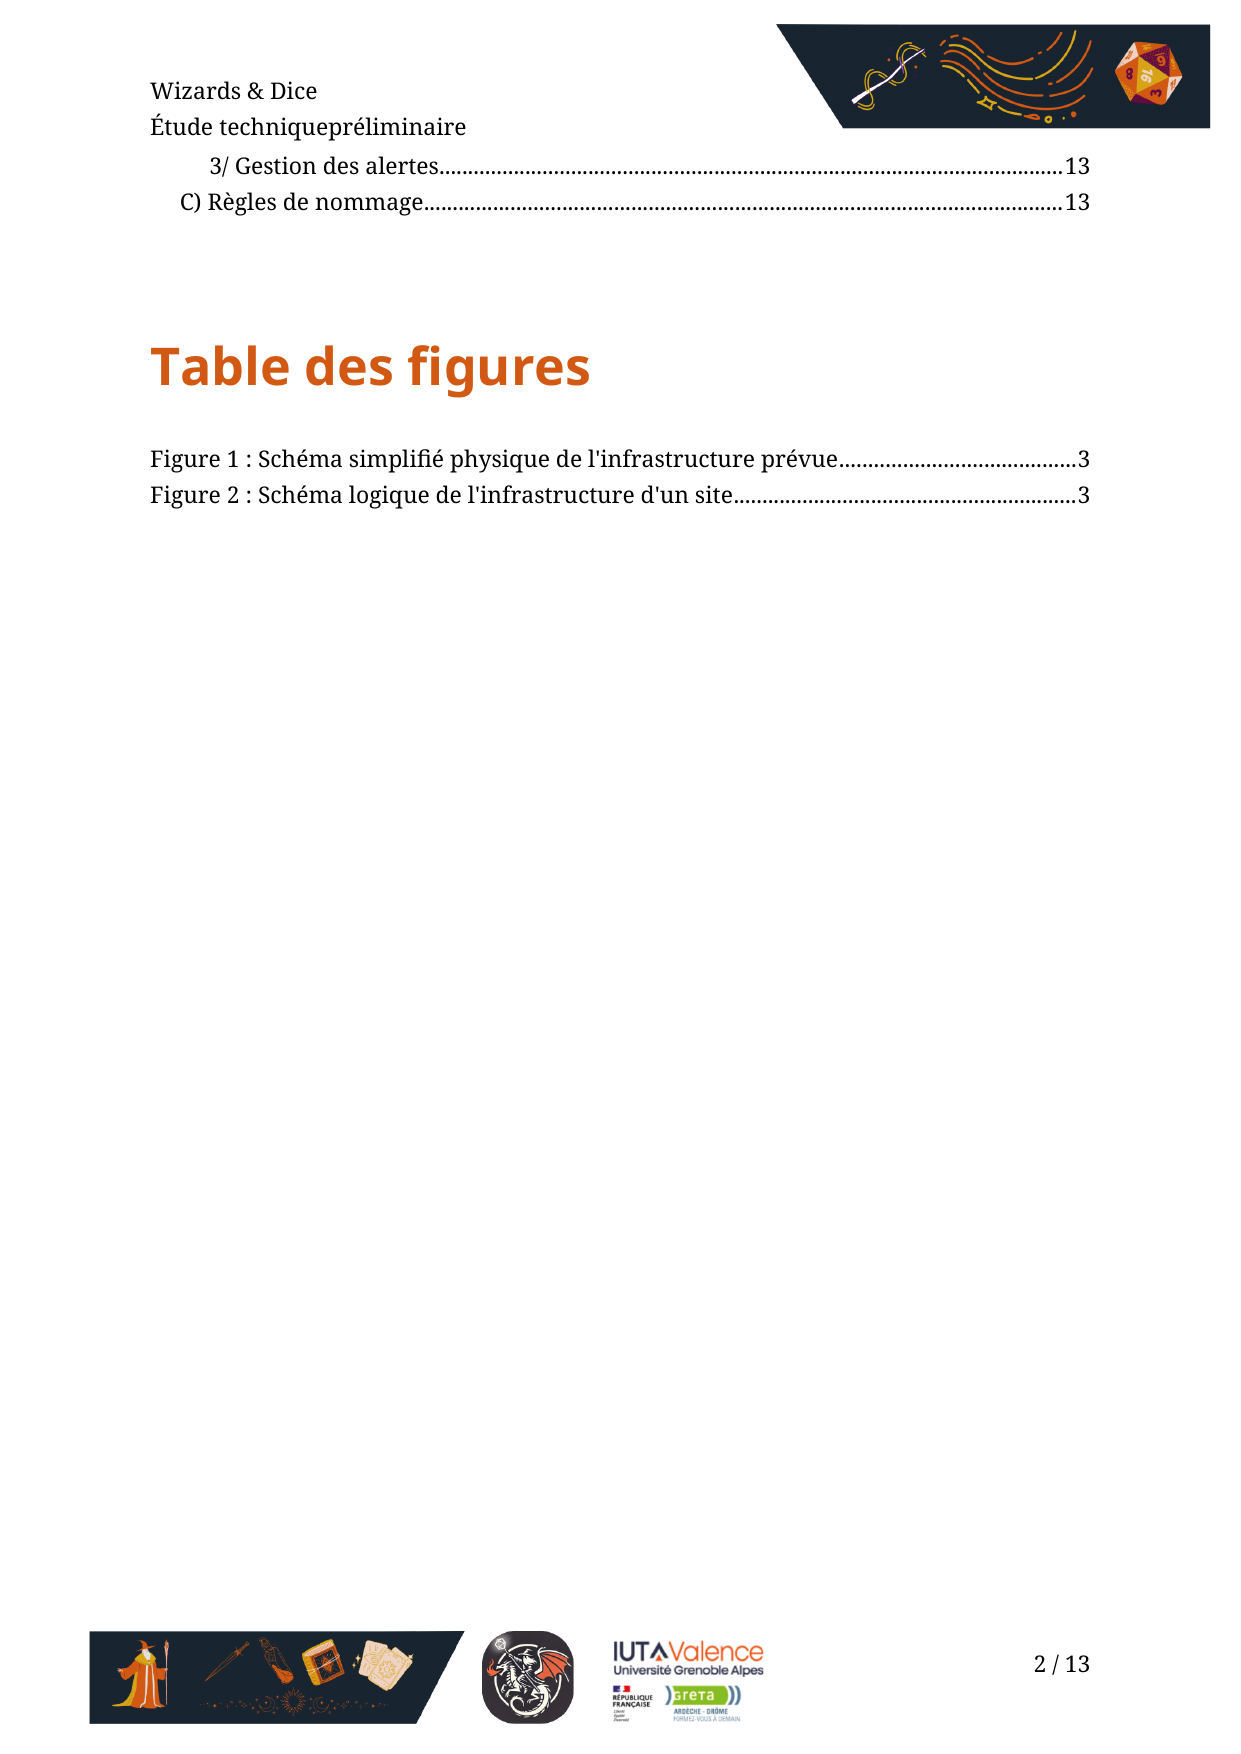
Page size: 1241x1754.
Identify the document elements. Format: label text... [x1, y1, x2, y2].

text Figure 2 : Schéma logique de l'infrastructure d'un site 3 [150, 479, 1090, 510]
text 3/ Gestion des alertes 13 [209, 150, 1090, 181]
subtitle Table des figures [150, 330, 1090, 401]
picture [81, 1620, 788, 1733]
picture [771, 21, 1218, 131]
text C) Règles de nommage 13 [179, 186, 1090, 217]
text Figure 1 : Schéma simplifié physique de l'infrastructure prévue 3 [150, 443, 1090, 474]
